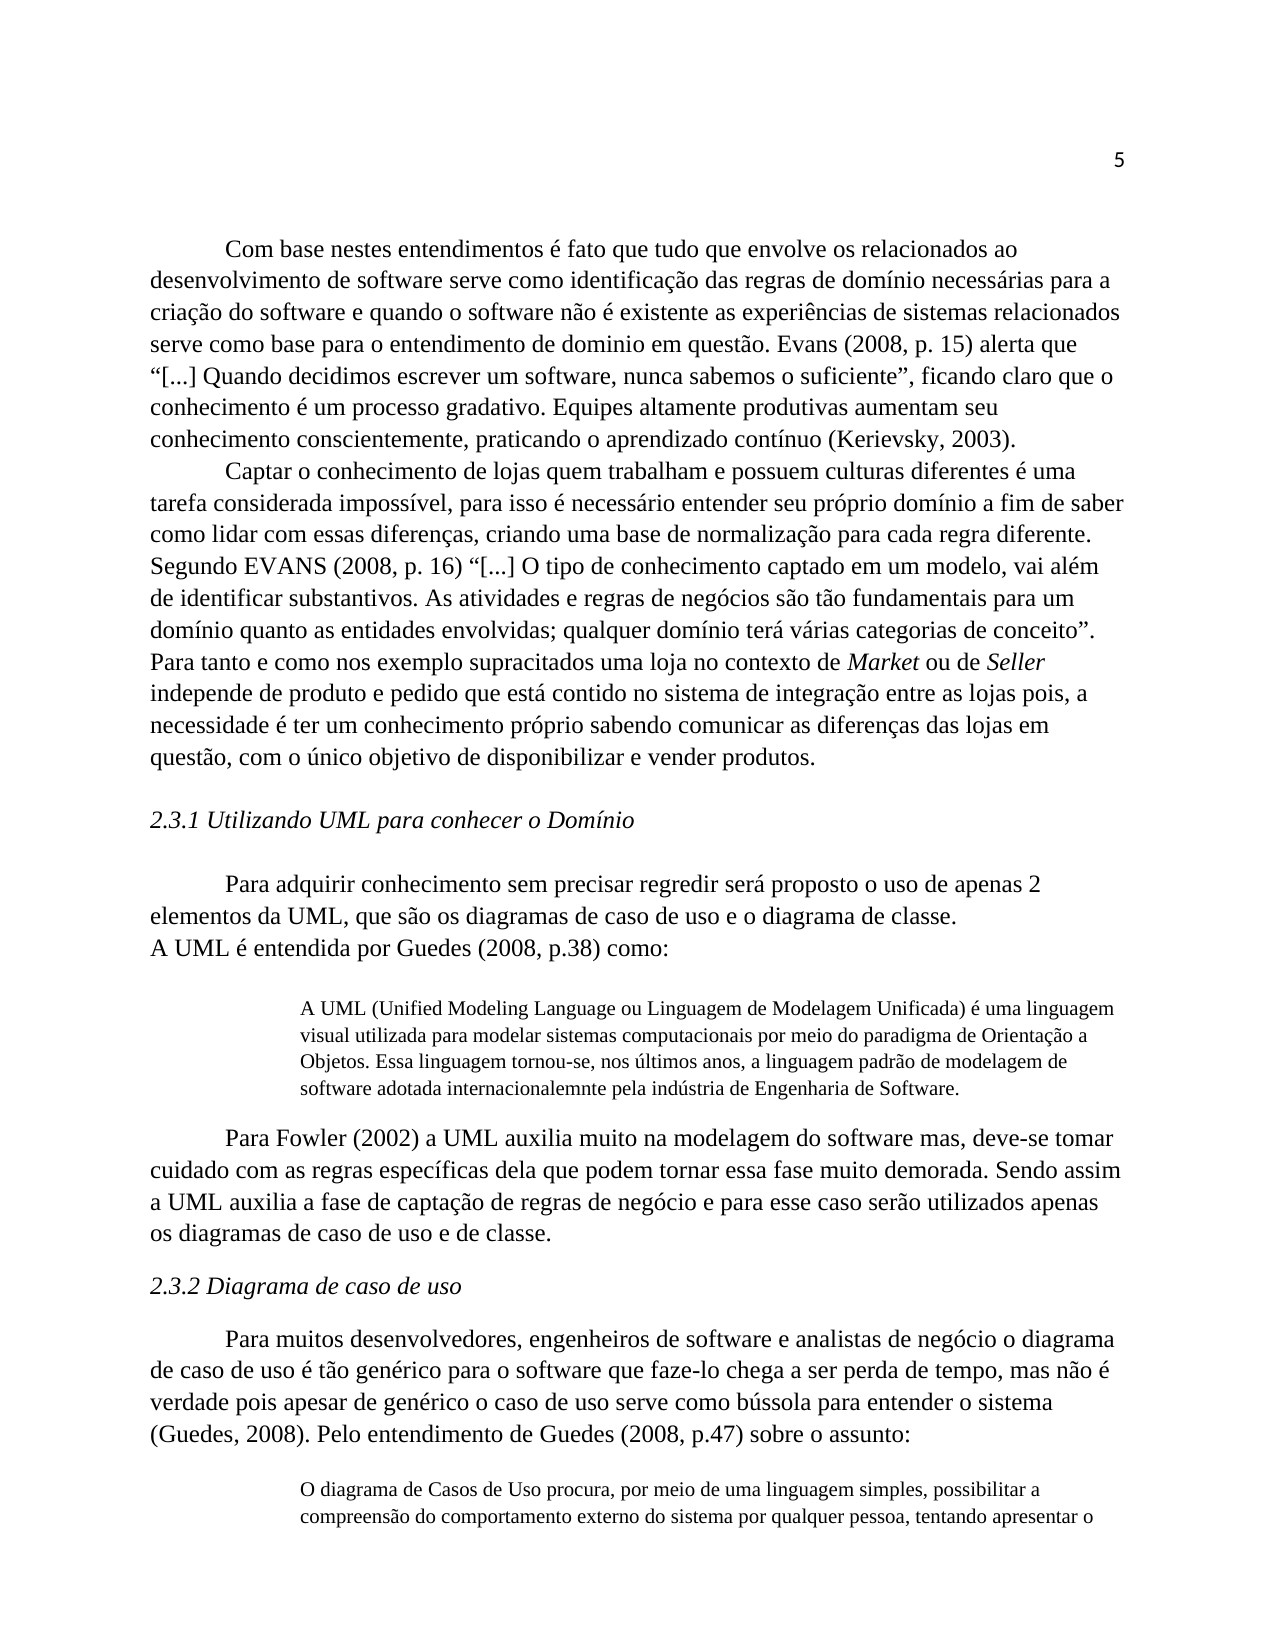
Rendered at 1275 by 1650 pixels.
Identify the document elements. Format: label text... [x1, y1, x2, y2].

text Para adquirir conhecimento sem precisar regredir será proposto o uso de apenas 2 elementos da UML, que são os diagramas de caso de uso e o diagrama de classe. [150, 870, 1125, 929]
text Captar o conhecimento de lojas quem trabalham e possuem culturas diferentes é uma tarefa considerada impossível, para isso é necessário entender seu próprio domínio a fim de saber como lidar com essas diferenças, criando uma base de normalização para cada regra diferente. Segundo EVANS (2008, p. 16) “[...] O tipo de conhecimento captado em um modelo, vai além de identificar substantivos. As atividades e regras de negócios são tão fundamentais para um domínio quanto as entidades envolvidas; qualquer domínio terá várias categorias de conceito”. Para tanto e como nos exemplo supracitados uma loja no contexto de Market ou de Seller independe de produto e pedido que está contido no sistema de integração entre as lojas pois, a necessidade é ter um conhecimento próprio sabendo comunicar as diferenças das lojas em questão, com o único objetivo de disponibilizar e vender produtos. [150, 457, 1125, 771]
text Para Fowler (2002) a UML auxilia muito na modelagem do software mas, deve-se tomar cuidado com as regras específicas dela que podem tornar essa fase muito demorada. Sendo assim a UML auxilia a fase de captação de regras de negócio e para esse caso serão utilizados apenas os diagramas de caso de uso e de classe. [150, 1124, 1125, 1247]
text A UML é entendida por Guedes (2008, p.38) como: [150, 934, 1125, 961]
text Com base nestes entendimentos é fato que tudo que envolve os relacionados ao desenvolvimento de software serve como identificação das regras de domínio necessárias para a criação do software e quando o software não é existente as experiências de sistemas relacionados serve como base para o entendimento de dominio em questão. Evans (2008, p. 15) alerta que “[...] Quando decidimos escrever um software, nunca sabemos o suficiente”, ficando claro que o conhecimento é um processo gradativo. Equipes altamente produtivas aumentam seu conhecimento conscientemente, praticando o aprendizado contínuo (Kerievsky, 2003). [150, 235, 1125, 453]
text 2.3.2 Diagrama de caso de uso [150, 1272, 1125, 1300]
text Para muitos desenvolvedores, engenheiros de software e analistas de negócio o diagrama de caso de uso é tão genérico para o software que faze-lo chega a ser perda de tempo, mas não é verdade pois apesar de genérico o caso de uso serve como bússola para entender o sistema (Guedes, 2008). Pelo entendimento de Guedes (2008, p.47) sobre o assunto: [150, 1325, 1125, 1448]
text O diagrama de Casos de Uso procura, por meio de uma linguagem simples, possibilitar a compreensão do comportamento externo do sistema por qualquer pessoa, tentando apresentar o [300, 1478, 1125, 1528]
text A UML (Unified Modeling Language ou Linguagem de Modelagem Unificada) é uma linguagem visual utilizada para modelar sistemas computacionais por meio do paradigma de Orientação a Objetos. Essa linguagem tornou-se, nos últimos anos, a linguagem padrão de modelagem de software adotada internacionalemnte pela indústria de Engenharia de Software. [300, 997, 1125, 1100]
text 2.3.1 Utilizando UML para conhecer o Domínio [150, 807, 1125, 834]
